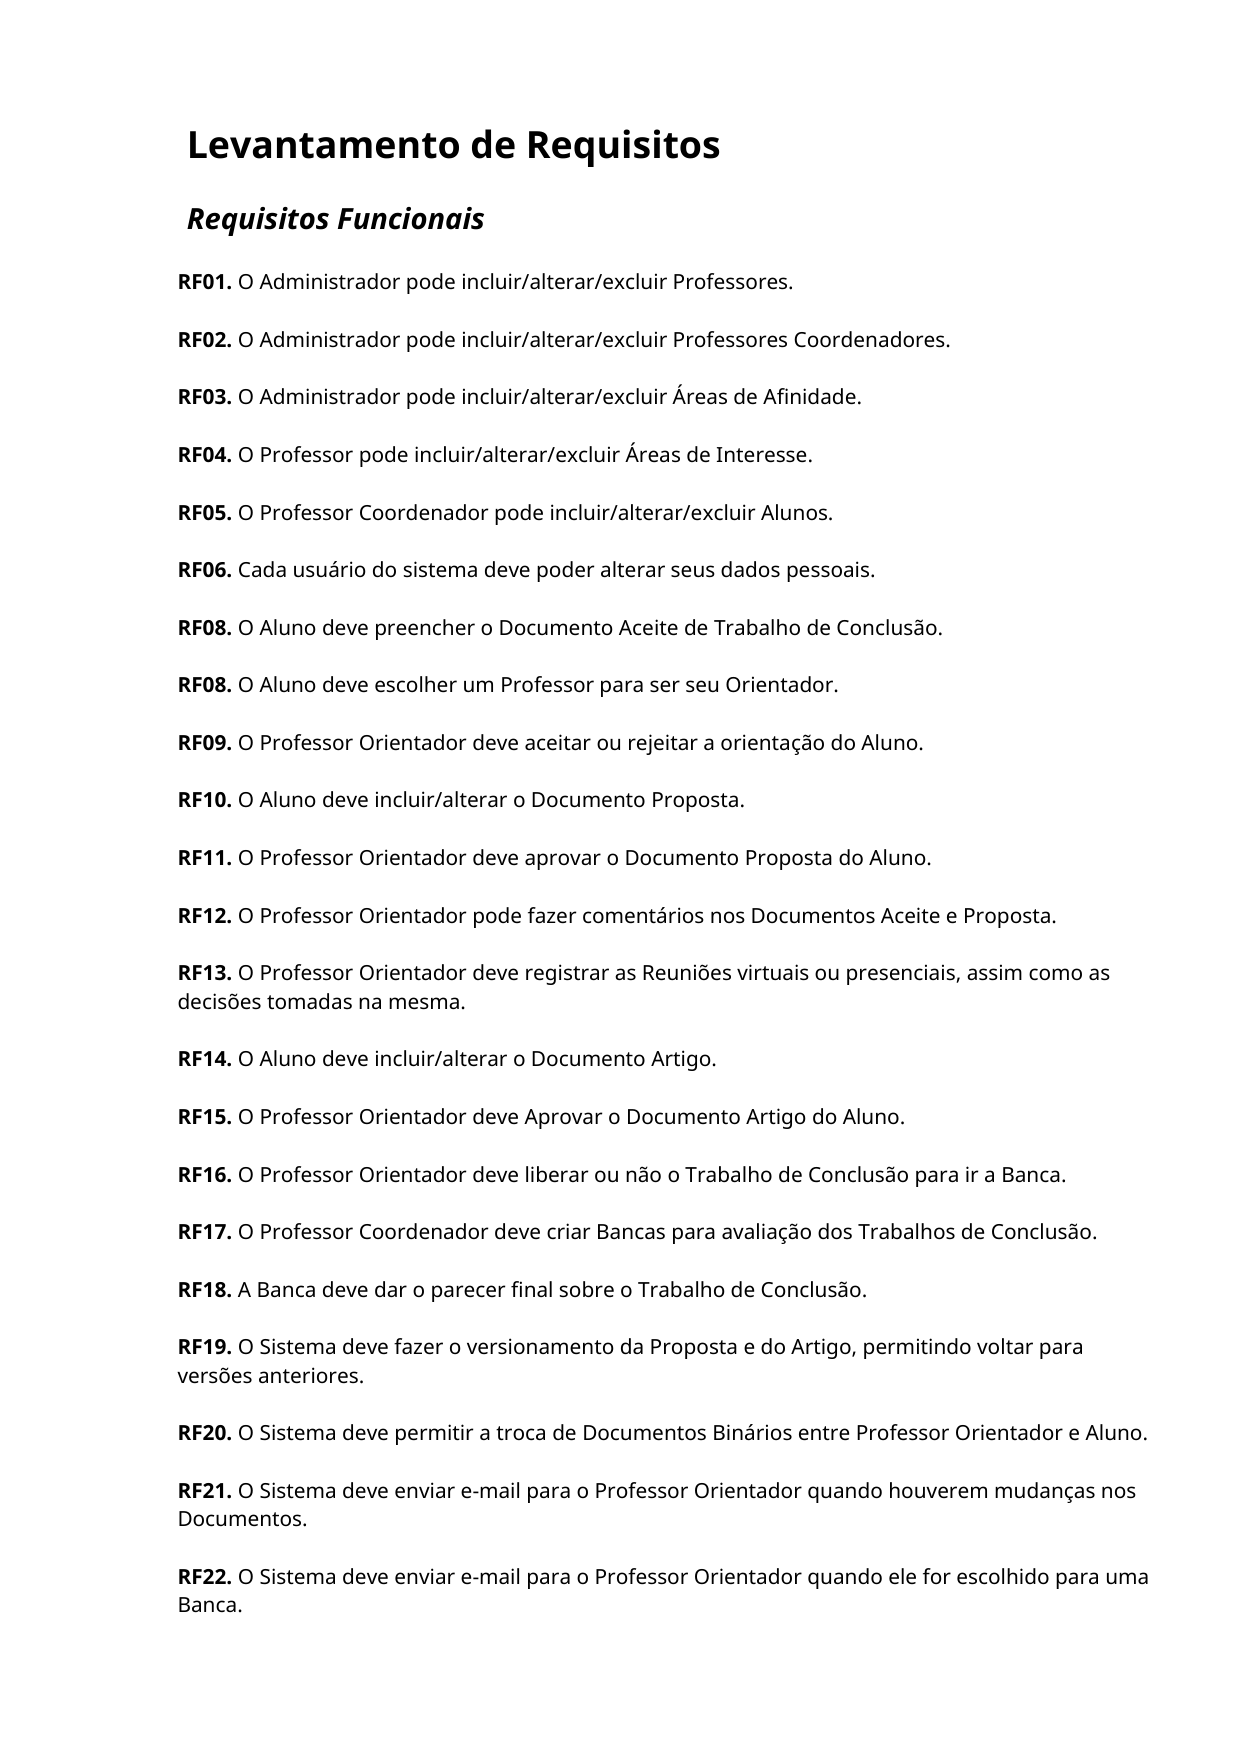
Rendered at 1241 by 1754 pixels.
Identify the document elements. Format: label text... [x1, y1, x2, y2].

text RF08. O Aluno deve escolher um Professor para ser seu Orientador. [845, 670, 1152, 699]
text RF10. O Aluno deve incluir/alterar o Documento Proposta. [751, 786, 1152, 814]
text RF15. O Professor Orientador deve Aprovar o Documento Artigo do Aluno. [911, 1102, 1152, 1131]
text RF18. A Banca deve dar o parecer final sobre o Trabalho de Conclusão. [873, 1275, 1152, 1303]
text RF01. O Administrador pode incluir/alterar/excluir Professores. [799, 267, 1152, 296]
text RF09. O Professor Orientador deve aceitar ou rejeitar a orientação do Aluno. [930, 728, 1152, 756]
text RF16. O Professor Orientador deve liberar ou não o Trabalho de Conclusão para ir a Banca. [1072, 1160, 1152, 1188]
text RF05. O Professor Coordenador pode incluir/alterar/excluir Alunos. [839, 498, 1152, 526]
text RF21. O Sistema deve enviar e-mail para o Professor Orientador quando houverem mudanças nos Documentos. [177, 1476, 1152, 1533]
text RF12. O Professor Orientador pode fazer comentários nos Documentos Aceite e Proposta. [1063, 901, 1152, 929]
text RF04. O Professor pode incluir/alterar/excluir Áreas de Interesse. [819, 440, 1152, 468]
text RF22. O Sistema deve enviar e-mail para o Professor Orientador quando ele for escolhido para uma Banca. [248, 1562, 1152, 1619]
text RF11. O Professor Orientador deve aprovar o Documento Proposta do Aluno. [938, 843, 1152, 872]
text RF20. O Sistema deve permitir a troca de Documentos Binários entre Professor Orientador e Aluno. [177, 1418, 1152, 1447]
text RF08. O Aluno deve preencher o Documento Aceite de Trabalho de Conclusão. [949, 613, 1152, 641]
text RF06. Cada usuário do sistema deve poder alterar seus dados pessoais. [881, 555, 1152, 584]
subtitle Levantamento de Requisitos [731, 118, 1142, 169]
text RF14. O Aluno deve incluir/alterar o Documento Artigo. [177, 1044, 1152, 1073]
text RF03. O Administrador pode incluir/alterar/excluir Áreas de Afinidade. [177, 382, 1152, 411]
text RF02. O Administrador pode incluir/alterar/excluir Professores Coordenadores. [957, 325, 1152, 353]
text RF19. O Sistema deve fazer o versionamento da Proposta e do Artigo, permitindo voltar para versões anteriores. [177, 1332, 1152, 1389]
text RF13. O Professor Orientador deve registrar as Reuniões virtuais ou presenciais, assim como as decisões tomadas na mesma. [177, 958, 1152, 1015]
subtitle Requisitos Funcionais [496, 198, 1142, 238]
